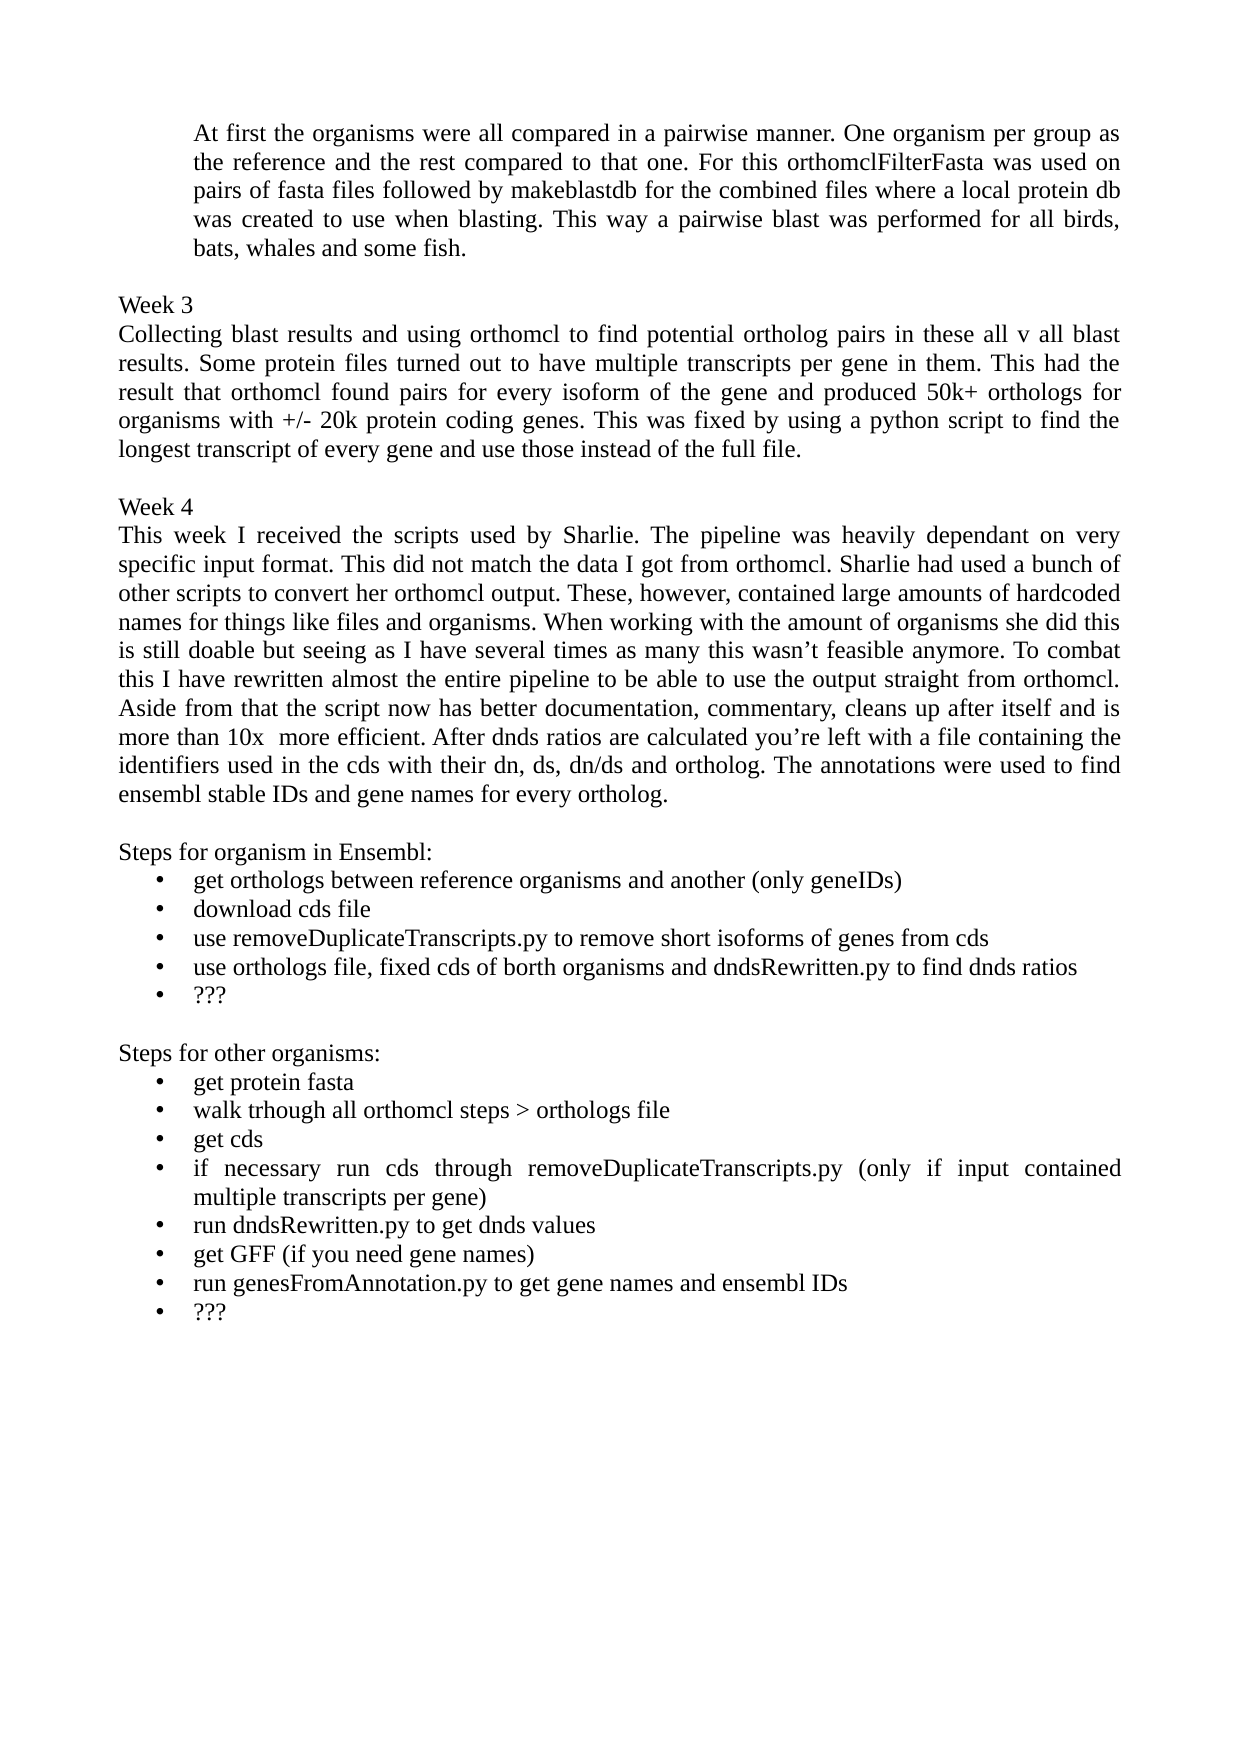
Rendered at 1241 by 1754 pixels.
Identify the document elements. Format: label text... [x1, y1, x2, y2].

text Steps for other organisms: [118, 1038, 1122, 1067]
list get protein fasta [156, 1067, 1122, 1096]
list get GFF (if you need gene names) [156, 1239, 1122, 1268]
list ??? [156, 981, 1122, 1009]
text Week 4 [118, 492, 1122, 521]
text This week I received the scripts used by Sharlie. The pipeline was heavily dependant on very specific input format. This did not match the data I got from orthomcl. Sharlie had used a bunch of other scripts to convert her orthomcl output. These, however, contained large amounts of hardcoded names for things like files and organisms. When working with the amount of organisms she did this is still doable but seeing as I have several times as many this wasn’t feasible anymore. To combat this I have rewritten almost the entire pipeline to be able to use the output straight from orthomcl. Aside from that the script now has better documentation, commentary, cleans up after itself and is more than 10x more efficient. After dnds ratios are calculated you’re left with a file containing the identifiers used in the cds with their dn, ds, dn/ds and ortholog. The annotations were used to find ensembl stable IDs and gene names for every ortholog. [118, 521, 1122, 808]
list ??? [156, 1297, 1122, 1326]
list walk trhough all orthomcl steps > orthologs file [156, 1096, 1122, 1124]
list run dndsRewritten.py to get dnds values [156, 1211, 1122, 1239]
text Week 3 [118, 291, 1122, 319]
text Steps for organism in Ensembl: [118, 837, 1122, 866]
list get cds [156, 1124, 1122, 1153]
list run genesFromAnnotation.py to get gene names and ensembl IDs [156, 1268, 1122, 1297]
list if necessary run cds through removeDuplicateTranscripts.py (only if input contained multiple transcripts per gene) [156, 1153, 1122, 1211]
list get orthologs between reference organisms and another (only geneIDs) [156, 866, 1122, 894]
list use removeDuplicateTranscripts.py to remove short isoforms of genes from cds [156, 923, 1122, 952]
list download cds file [156, 894, 1122, 923]
list At first the organisms were all compared in a pairwise manner. One organism per group as the reference and the rest compared to that one. For this orthomclFilterFasta was used on pairs of fasta files followed by makeblastdb for the combined files where a local protein db was created to use when blasting. This way a pairwise blast was performed for all birds, bats, whales and some fish. [156, 118, 1122, 262]
list use orthologs file, fixed cds of borth organisms and dndsRewritten.py to find dnds ratios [156, 952, 1122, 981]
text Collecting blast results and using orthomcl to find potential ortholog pairs in these all v all blast results. Some protein files turned out to have multiple transcripts per gene in them. This had the result that orthomcl found pairs for every isoform of the gene and produced 50k+ orthologs for organisms with +/- 20k protein coding genes. This was fixed by using a python script to find the longest transcript of every gene and use those instead of the full file. [118, 319, 1122, 463]
